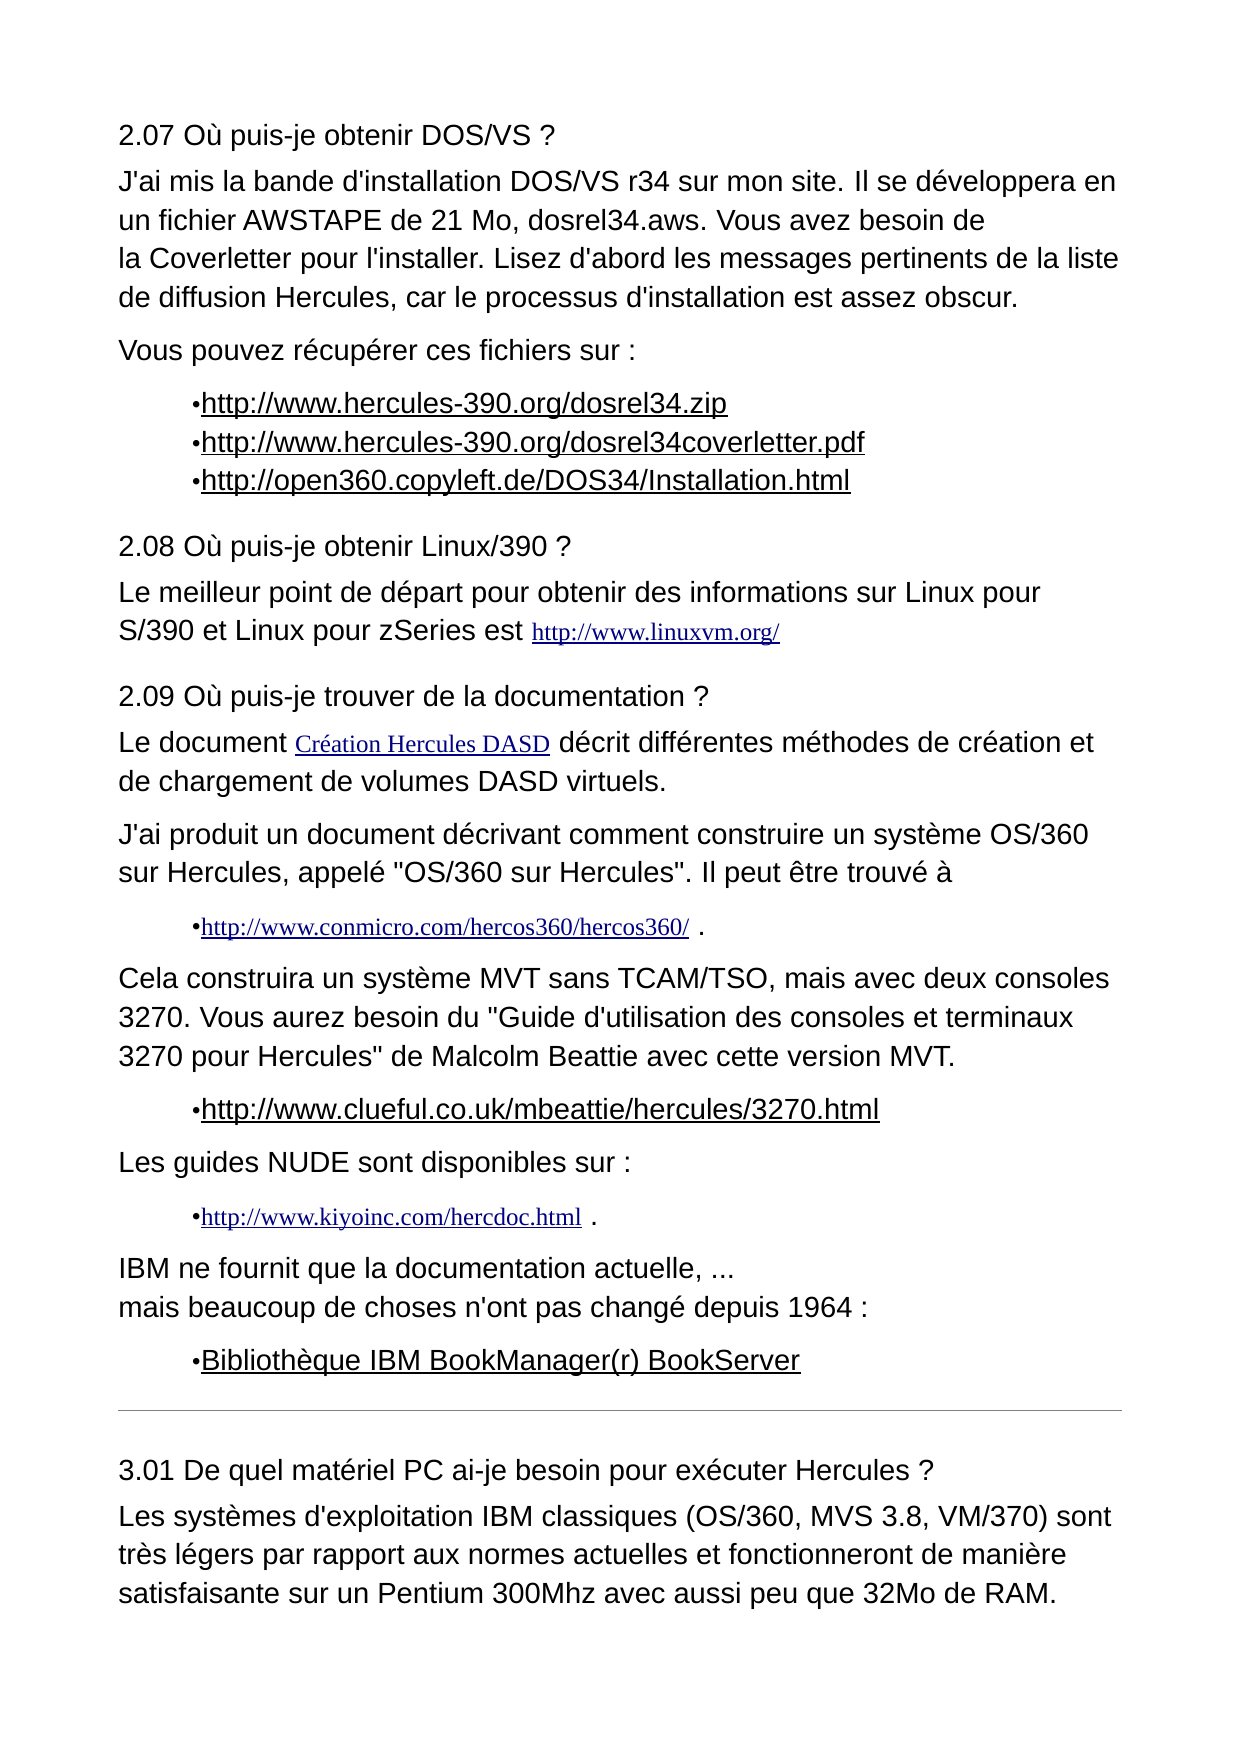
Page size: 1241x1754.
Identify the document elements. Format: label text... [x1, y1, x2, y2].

text J'ai produit un document décrivant comment construire un système OS/360 sur Hercules, appelé "OS/360 sur Hercules". Il peut être trouvé à [118, 817, 1122, 889]
subtitle 2.08 Où puis-je obtenir Linux/390 ? [118, 529, 1122, 562]
text Le meilleur point de départ pour obtenir des informations sur Linux pour S/390 et Linux pour zSeries est http://www.linuxvm.org/ [118, 575, 1122, 647]
text Les guides NUDE sont disponibles sur : [118, 1145, 1122, 1178]
text Les systèmes d'exploitation IBM classiques (OS/360, MVS 3.8, VM/370) sont très légers par rapport aux normes actuelles et fonctionneront de manière satisfaisante sur un Pentium 300Mhz avec aussi peu que 32Mo de RAM. [118, 1499, 1122, 1609]
list http://www.hercules-390.org/dosrel34coverletter.pdf [118, 424, 1122, 458]
list http://www.clueful.co.uk/mbeattie/hercules/3270.html [118, 1092, 1122, 1125]
list http://www.hercules-390.org/dosrel34.zip [118, 386, 1122, 419]
subtitle 3.01 De quel matériel PC ai-je besoin pour exécuter Hercules ? [118, 1453, 1122, 1486]
list http://www.kiyoinc.com/hercdoc.html . [118, 1198, 1122, 1231]
list Bibliothèque IBM BookManager(r) BookServer [118, 1343, 1122, 1376]
text IBM ne fournit que la documentation actuelle, ... mais beaucoup de choses n'ont pas changé depuis 1964 : [118, 1251, 1122, 1323]
list http://www.conmicro.com/hercos360/hercos360/ . [118, 908, 1122, 942]
text Cela construira un système MVT sans TCAM/TSO, mais avec deux consoles 3270. Vous aurez besoin du "Guide d'utilisation des consoles et terminaux 3270 pour Hercules" de Malcolm Beattie avec cette version MVT. [118, 961, 1122, 1072]
list http://open360.copyleft.de/DOS34/Installation.html [118, 463, 1122, 497]
text Le document Création Hercules DASD décrit différentes méthodes de création et de chargement de volumes DASD virtuels. [118, 725, 1122, 797]
text J'ai mis la bande d'installation DOS/VS r34 sur mon site. Il se développera en un fichier AWSTAPE de 21 Mo, dosrel34.aws. Vous avez besoin de la Coverletter pour l'installer. Lisez d'abord les messages pertinents de la liste de diffusion Hercules, car le processus d'installation est assez obscur. [118, 164, 1122, 313]
text Vous pouvez récupérer ces fichiers sur : [118, 333, 1122, 366]
subtitle 2.07 Où puis-je obtenir DOS/VS ? [118, 118, 1122, 152]
subtitle 2.09 Où puis-je trouver de la documentation ? [118, 679, 1122, 712]
